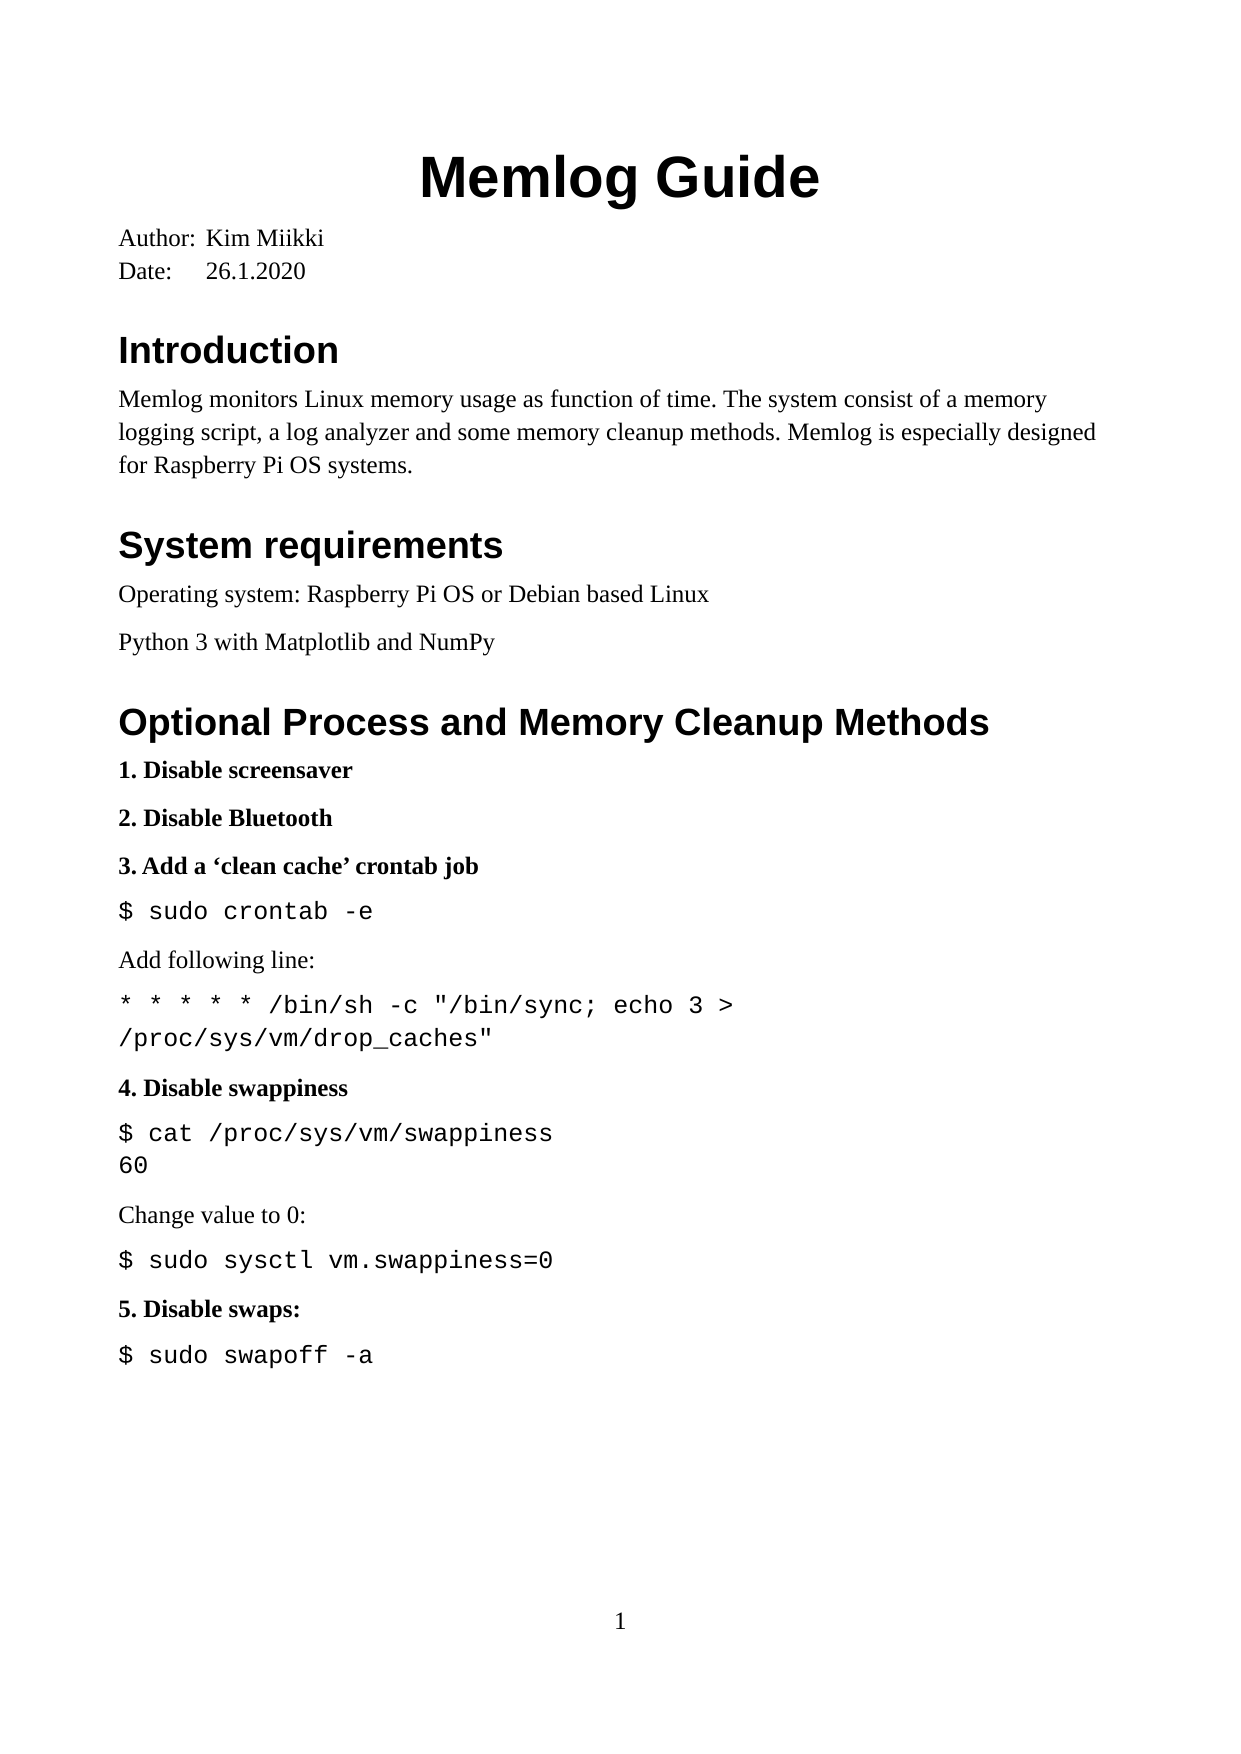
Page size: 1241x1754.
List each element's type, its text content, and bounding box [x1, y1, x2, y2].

text $ sudo sysctl vm.swappiness=0 [118, 1247, 1122, 1276]
text Operating system: Raspberry Pi OS or Debian based Linux [118, 579, 1122, 608]
text $ sudo crontab -e [118, 898, 1122, 927]
text * * * * * /bin/sh -c "/bin/sync; echo 3 > /proc/sys/vm/drop_caches" [118, 993, 1122, 1054]
text 2. Disable Bluetooth [118, 803, 1122, 832]
text 1. Disable screensaver [118, 756, 1122, 784]
text Memlog monitors Linux memory usage as function of time. The system consist of a memory logging script, a log analyzer and some memory cleanup methods. Memlog is especially designed for Raspberry Pi OS systems. [118, 384, 1122, 479]
text Change value to 0: [118, 1200, 1122, 1229]
title Memlog Guide [118, 143, 1122, 210]
subtitle System requirements [118, 523, 1122, 567]
text Add following line: [118, 946, 1122, 974]
text Python 3 with Matplotlib and NumPy [118, 627, 1122, 656]
subtitle Optional Process and Memory Cleanup Methods [118, 699, 1122, 743]
text $ cat /proc/sys/vm/swappiness 60 [118, 1120, 1122, 1181]
text 3. Add a ‘clean cache’ crontab job [118, 851, 1122, 879]
subtitle Introduction [118, 328, 1122, 372]
text 4. Disable swappiness [118, 1073, 1122, 1101]
text 5. Disable swaps: [118, 1294, 1122, 1323]
text Author: Kim Miikki Date: 26.1.2020 [118, 223, 1122, 284]
text $ sudo swapoff -a [118, 1342, 1122, 1371]
